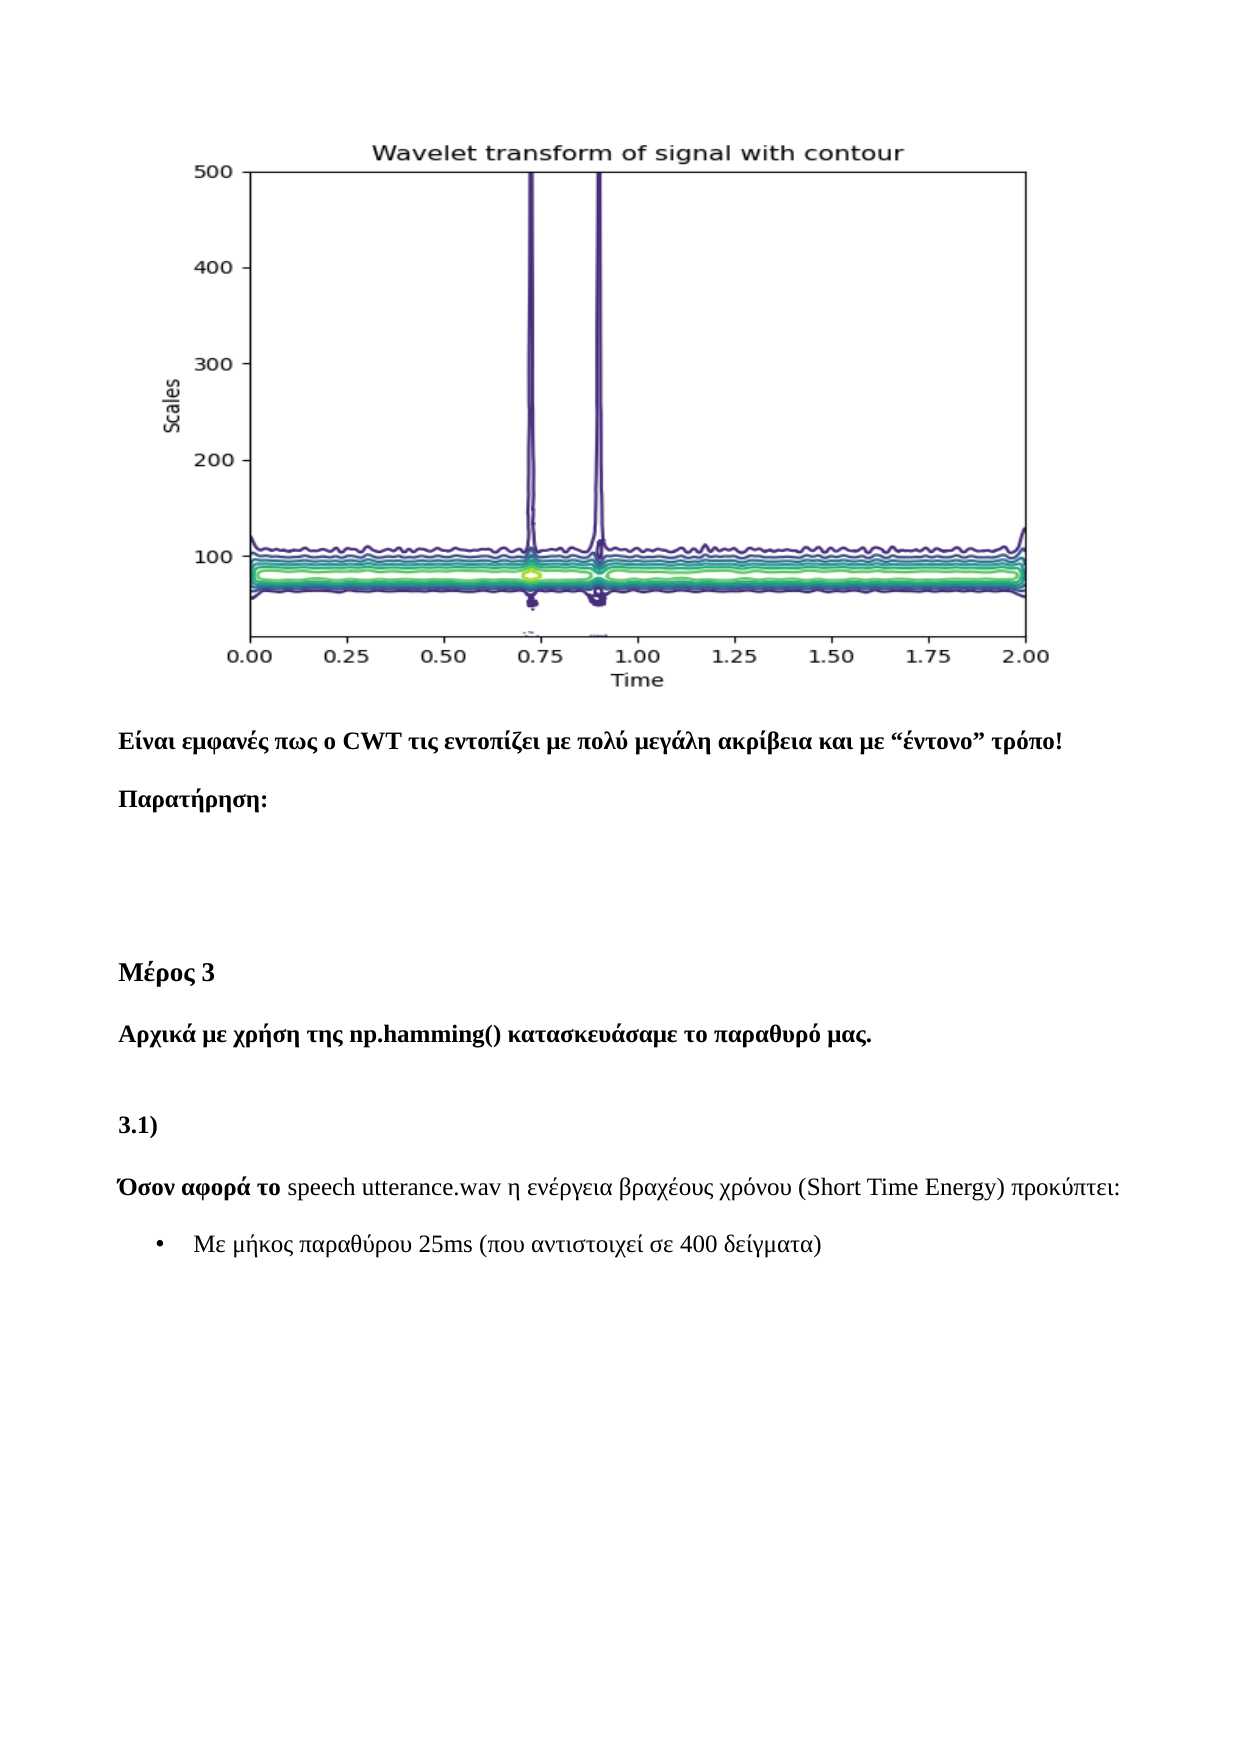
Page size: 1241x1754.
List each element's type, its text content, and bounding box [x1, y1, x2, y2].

text Μέρος 3 [118, 956, 1122, 988]
text 3.1) [118, 1110, 1122, 1138]
text Είναι εμφανές πως ο CWT τις εντοπίζει με πολύ μεγάλη ακρίβεια και με “έντονο” τρόπο! [118, 726, 1122, 755]
picture [153, 130, 1102, 698]
list Με μήκος παραθύρου 25ms (που αντιστοιχεί σε 400 δείγματα) [156, 1229, 1122, 1258]
text Όσον αφορά το speech utterance.wav η ενέργεια βραχέους χρόνου (Short Time Energy) προκύπτει: [118, 1170, 1122, 1201]
text Αρχικά με χρήση της np.hamming() κατασκευάσαμε το παραθυρό μας. [118, 1019, 1122, 1047]
text Παρατήρηση: [118, 784, 1122, 813]
